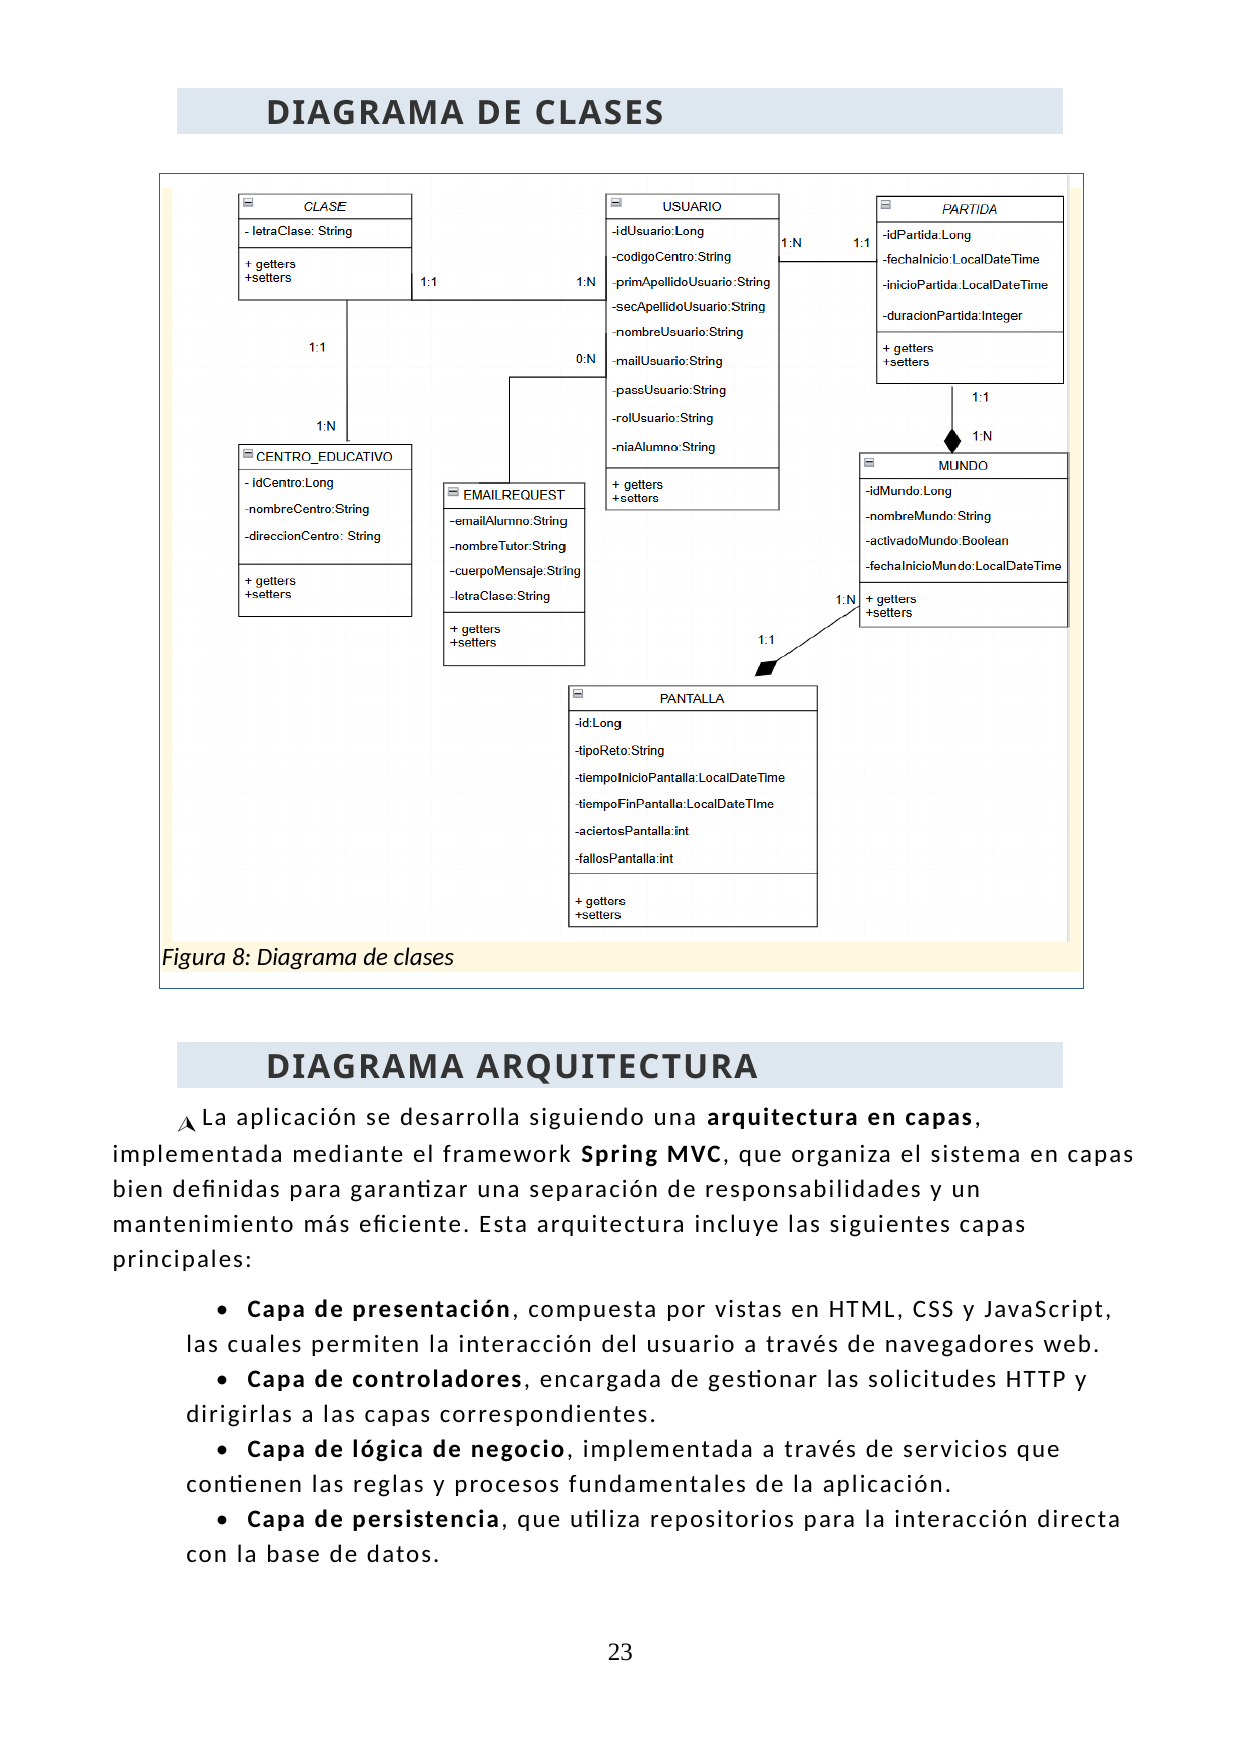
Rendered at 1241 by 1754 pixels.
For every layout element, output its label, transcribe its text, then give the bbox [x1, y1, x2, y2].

subtitle DIAGRAMA DE CLASES [177, 88, 1063, 134]
list Capa de lógica de negocio, implementada a través de servicios que contienen las reglas y procesos fundamentales de la aplicación. [157, 1433, 1152, 1499]
text Figura 8: Diagrama de clases [162, 188, 1081, 972]
list La aplicación se desarrolla siguiendo una arquitectura en capas, implementada mediante el framework Spring MVC, que organiza el sistema en capas bien definidas para garantizar una separación de responsabilidades y un mantenimiento más eficiente. Esta arquitectura incluye las siguientes capas principales: [112, 1099, 1152, 1274]
picture [172, 175, 1070, 942]
subtitle DIAGRAMA ARQUITECTURA [177, 1042, 1063, 1088]
list Capa de presentación, compuesta por vistas en HTML, CSS y JavaScript, las cuales permiten la interacción del usuario a través de navegadores web. [157, 1293, 1152, 1359]
list Capa de persistencia, que utiliza repositorios para la interacción directa con la base de datos. [157, 1503, 1152, 1569]
list Capa de controladores, encargada de gestionar las solicitudes HTTP y dirigirlas a las capas correspondientes. [157, 1363, 1152, 1429]
